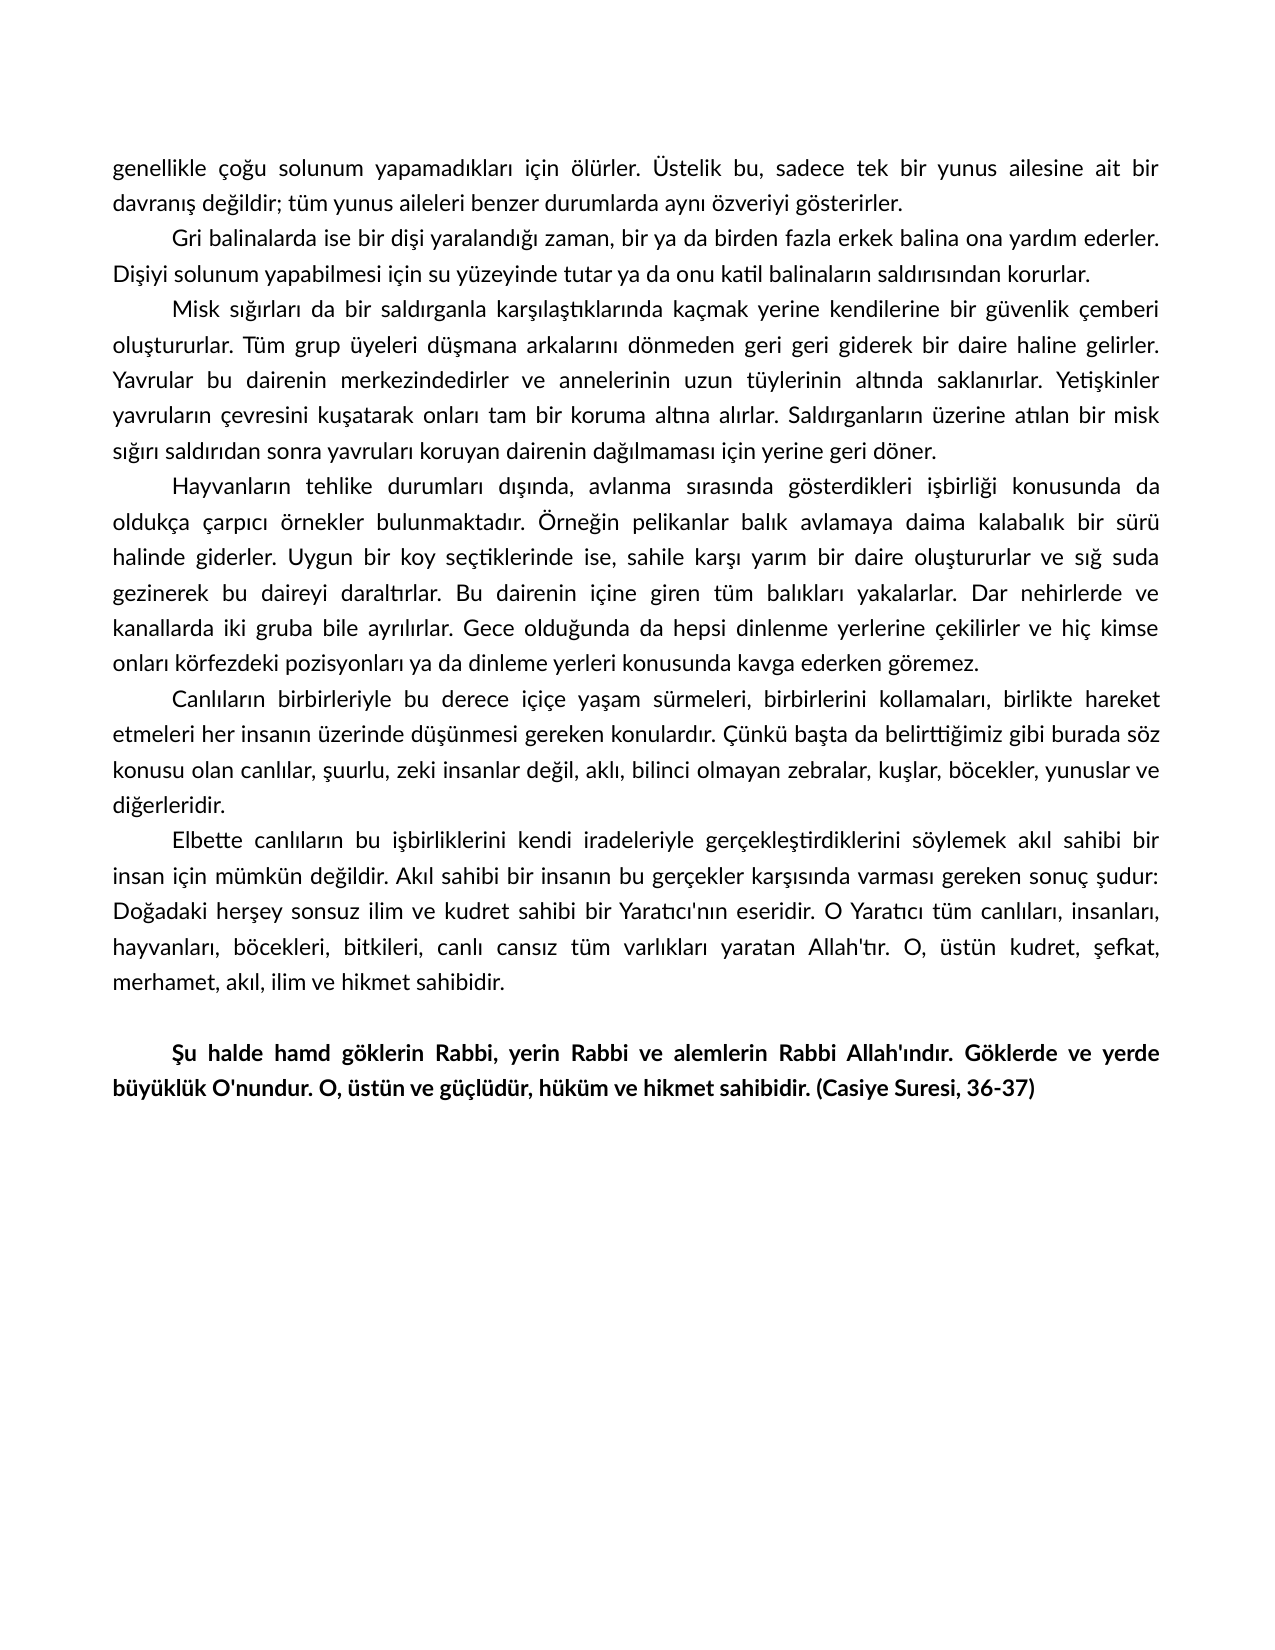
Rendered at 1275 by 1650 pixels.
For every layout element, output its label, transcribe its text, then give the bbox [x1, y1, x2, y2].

text Elbette canlıların bu işbirliklerini kendi iradeleriyle gerçekleştirdiklerini söylemek akıl sahibi bir insan için mümkün değildir. Akıl sahibi bir insanın bu gerçekler karşısında varması gereken sonuç şudur: Doğadaki herşey sonsuz ilim ve kudret sahibi bir Yaratıcı'nın eseridir. O Yaratıcı tüm canlıları, insanları, hayvanları, böcekleri, bitkileri, canlı cansız tüm varlıkları yaratan Allah'tır. O, üstün kudret, şefkat, merhamet, akıl, ilim ve hikmet sahibidir. [112, 821, 1161, 998]
text Canlıların birbirleriyle bu derece içiçe yaşam sürmeleri, birbirlerini kollamaları, birlikte hareket etmeleri her insanın üzerinde düşünmesi gereken konulardır. Çünkü başta da belirttiğimiz gibi burada söz konusu olan canlılar, şuurlu, zeki insanlar değil, aklı, bilinci olmayan zebralar, kuşlar, böcekler, yunuslar ve diğerleridir. [112, 679, 1161, 821]
text Misk sığırları da bir saldırganla karşılaştıklarında kaçmak yerine kendilerine bir güvenlik çemberi oluştururlar. Tüm grup üyeleri düşmana arkalarını dönmeden geri geri giderek bir daire haline gelirler. Yavrular bu dairenin merkezindedirler ve annelerinin uzun tüylerinin altında saklanırlar. Yetişkinler yavruların çevresini kuşatarak onları tam bir koruma altına alırlar. Saldırganların üzerine atılan bir misk sığırı saldırıdan sonra yavruları koruyan dairenin dağılmaması için yerine geri döner. [112, 289, 1161, 466]
text Hayvanların tehlike durumları dışında, avlanma sırasında gösterdikleri işbirliği konusunda da oldukça çarpıcı örnekler bulunmaktadır. Örneğin pelikanlar balık avlamaya daima kalabalık bir sürü halinde giderler. Uygun bir koy seçtiklerinde ise, sahile karşı yarım bir daire oluştururlar ve sığ suda gezinerek bu daireyi daraltırlar. Bu dairenin içine giren tüm balıkları yakalarlar. Dar nehirlerde ve kanallarda iki gruba bile ayrılırlar. Gece olduğunda da hepsi dinlenme yerlerine çekilirler ve hiç kimse onları körfezdeki pozisyonları ya da dinleme yerleri konusunda kavga ederken göremez. [112, 466, 1161, 679]
text genellikle çoğu solunum yapamadıkları için ölürler. Üstelik bu, sadece tek bir yunus ailesine ait bir davranış değildir; tüm yunus aileleri benzer durumlarda aynı özveriyi gösterirler. [112, 148, 1161, 218]
text Gri balinalarda ise bir dişi yaralandığı zaman, bir ya da birden fazla erkek balina ona yardım ederler. Dişiyi solunum yapabilmesi için su yüzeyinde tutar ya da onu katil balinaların saldırısından korurlar. [112, 218, 1161, 289]
text Şu halde hamd göklerin Rabbi, yerin Rabbi ve alemlerin Rabbi Allah'ındır. Göklerde ve yerde büyüklük O'nundur. O, üstün ve güçlüdür, hüküm ve hikmet sahibidir. (Casiye Suresi, 36-37) [112, 1033, 1161, 1104]
